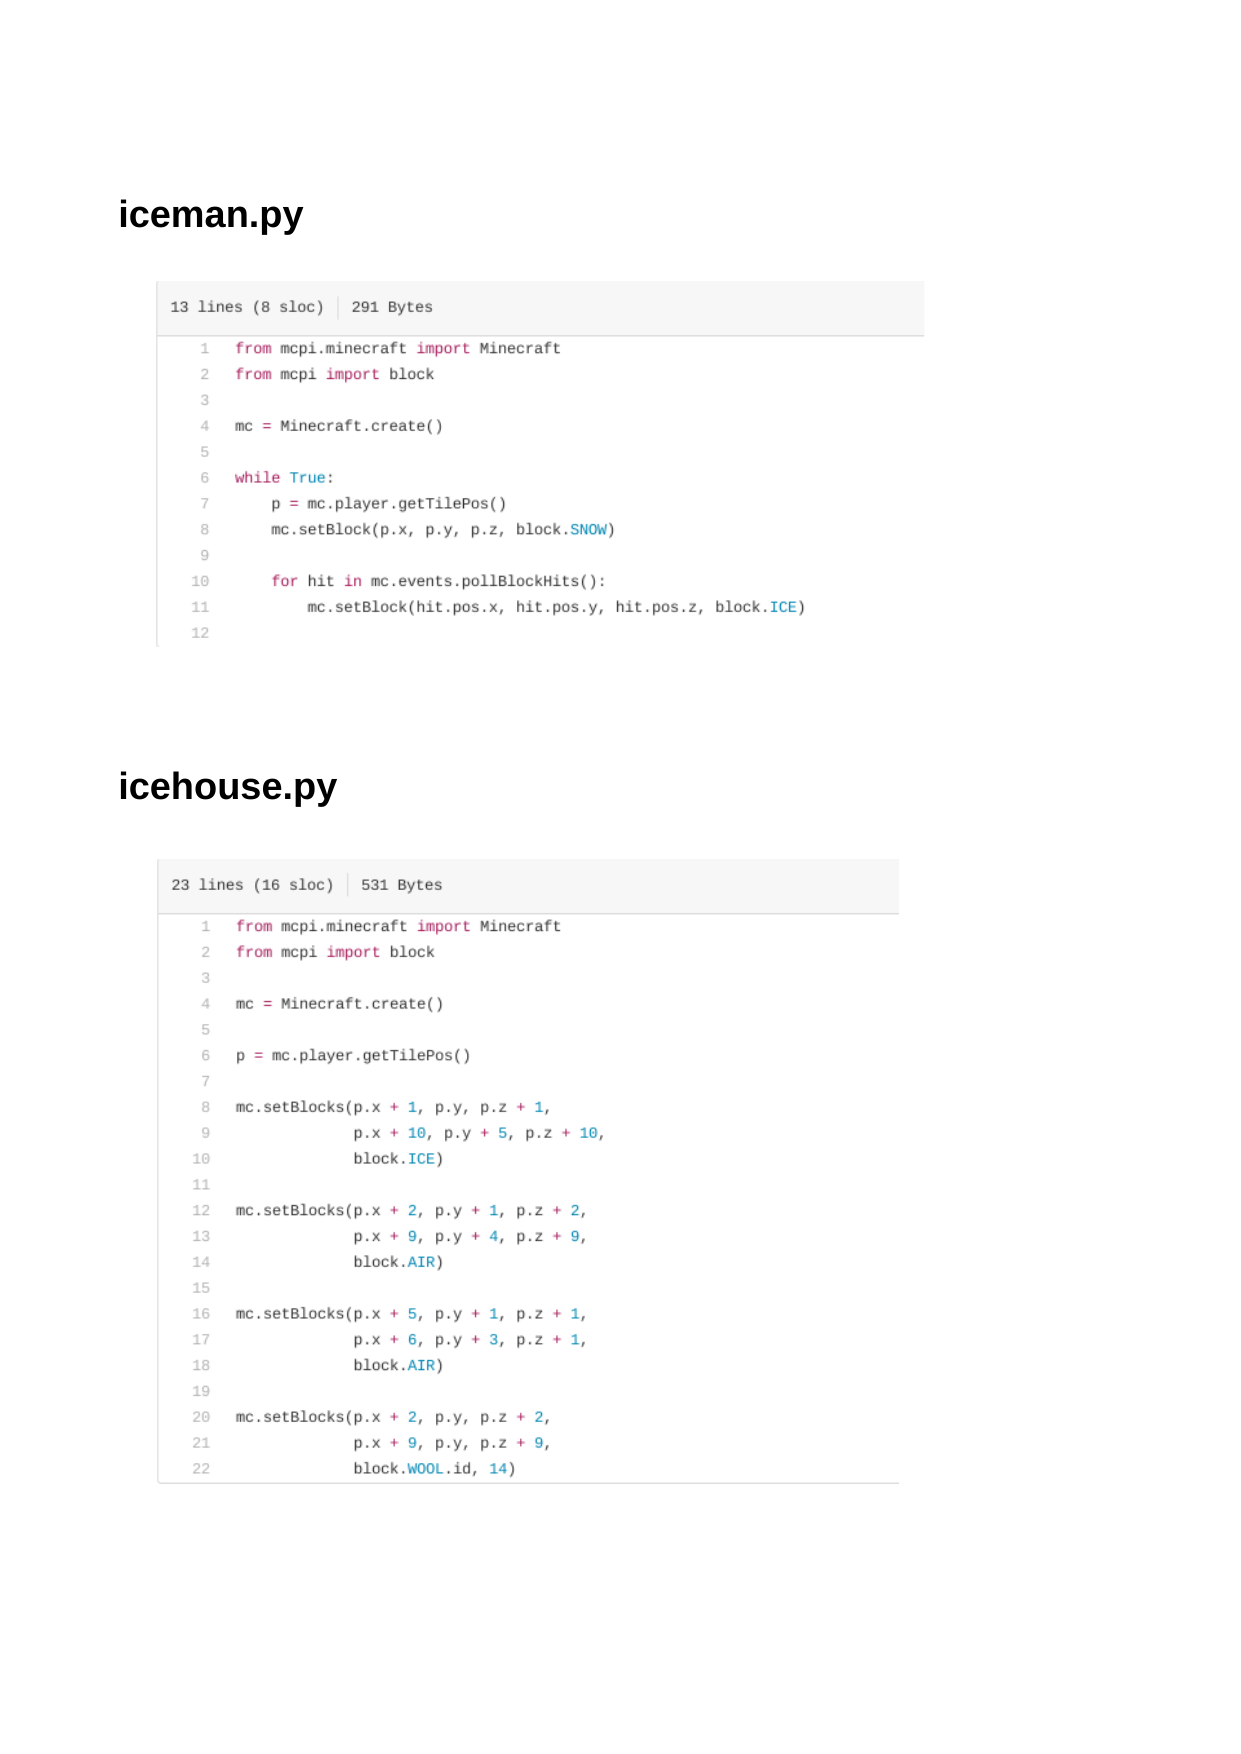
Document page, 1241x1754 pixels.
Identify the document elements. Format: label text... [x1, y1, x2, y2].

picture [155, 281, 925, 647]
subtitle icehouse.py [118, 764, 1122, 808]
picture [156, 859, 899, 1484]
subtitle iceman.py [118, 192, 1122, 236]
